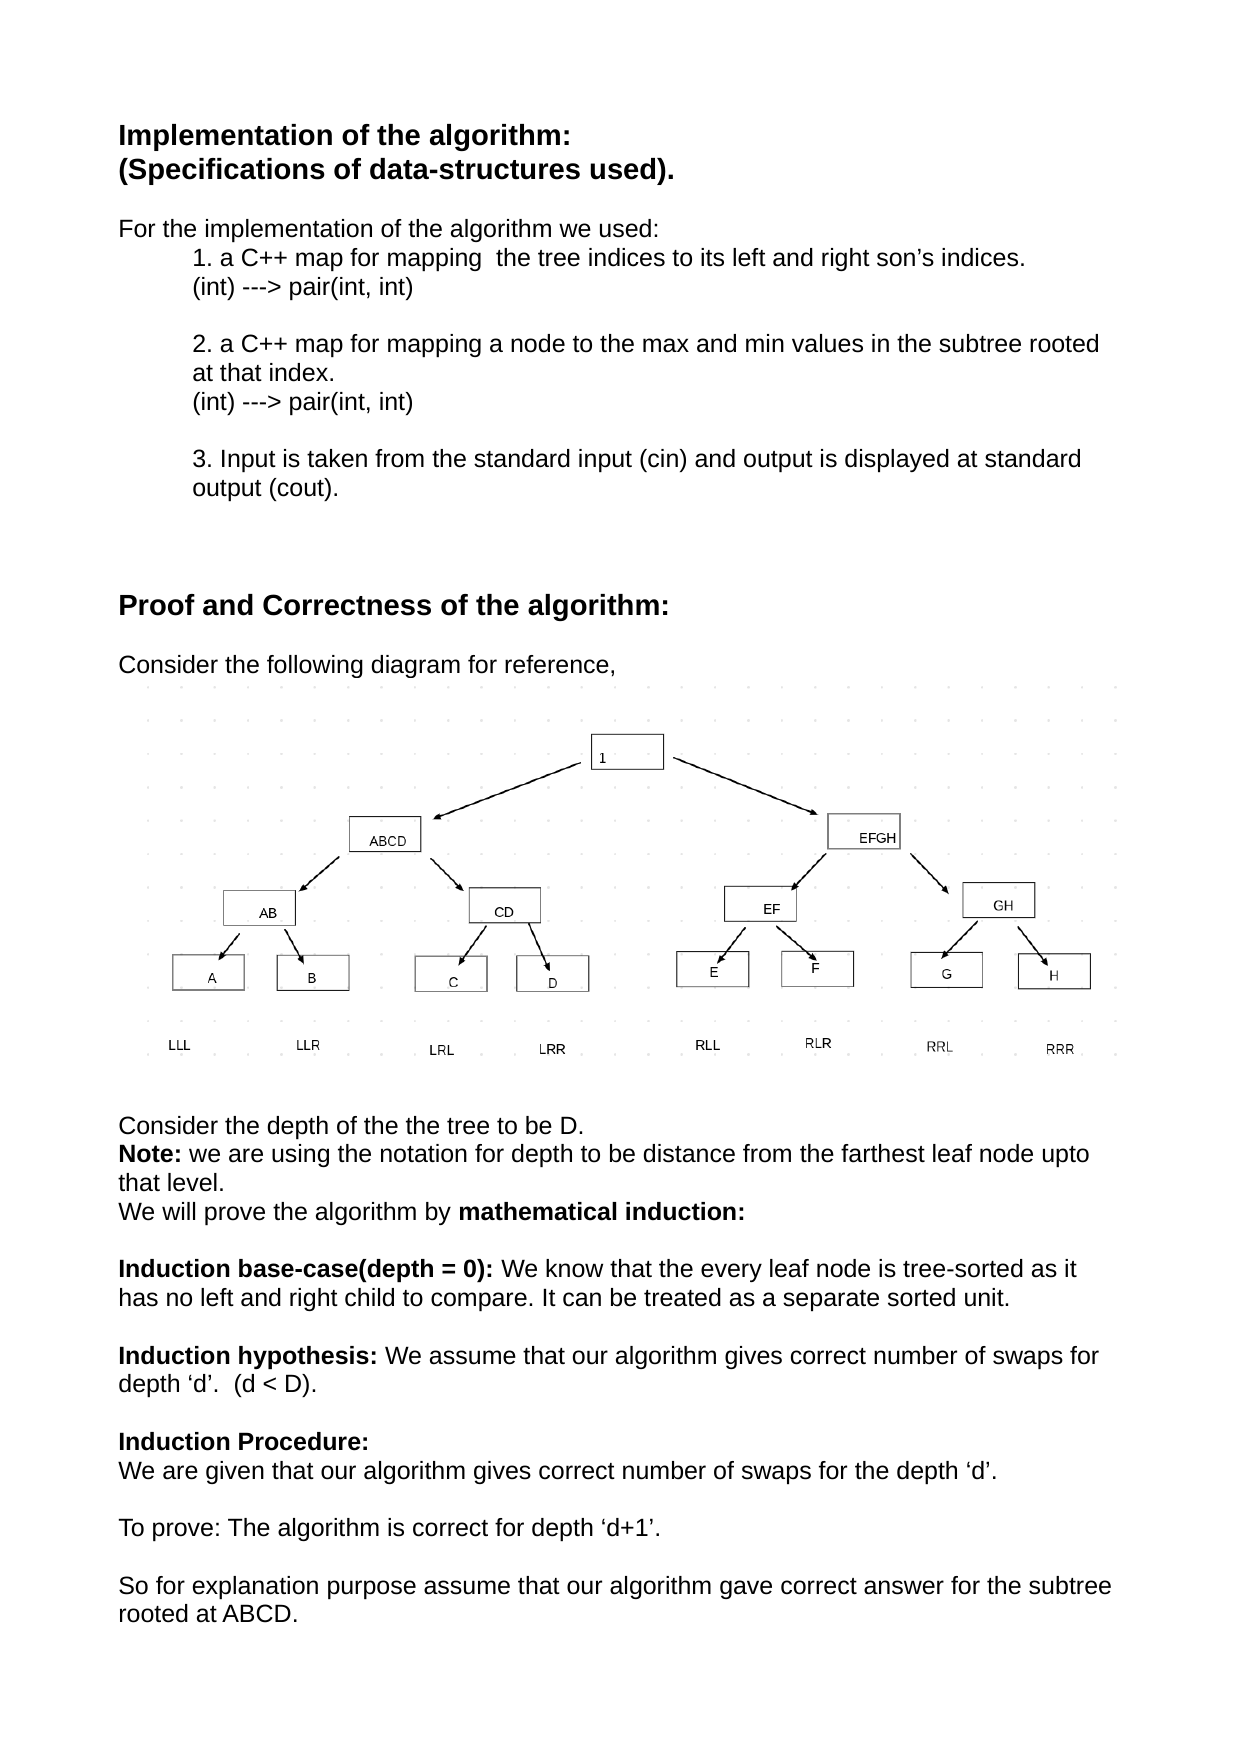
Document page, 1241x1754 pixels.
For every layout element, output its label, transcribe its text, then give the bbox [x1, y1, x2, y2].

text Implementation of the algorithm: [118, 118, 1122, 152]
text For the implementation of the algorithm we used: [118, 214, 1122, 243]
text So for explanation purpose assume that our algorithm gave correct answer for the subtree rooted at ABCD. [118, 1571, 1122, 1628]
text We are given that our algorithm gives correct number of swaps for the depth ‘d’. [118, 1456, 1122, 1484]
text We will prove the algorithm by mathematical induction: [118, 1197, 1122, 1226]
text 3. Input is taken from the standard input (cin) and output is displayed at standard output (cout). [118, 444, 1122, 501]
text Induction base-case(depth = 0): We know that the every leaf node is tree-sorted as it has no left and right child to compare. It can be treated as a separate sorted unit. [118, 1254, 1122, 1312]
text To prove: The algorithm is correct for depth ‘d+1’. [118, 1513, 1122, 1542]
text Consider the following diagram for reference, [118, 650, 1122, 678]
text Proof and Correctness of the algorithm: [118, 588, 1122, 621]
text (Specifications of data-structures used). [118, 152, 1122, 185]
text Induction hypothesis: We assume that our algorithm gives correct number of swaps for depth ‘d’. (d < D). [118, 1341, 1122, 1398]
text (int) ---> pair(int, int) [118, 386, 1122, 415]
text Note: we are using the notation for depth to be distance from the farthest leaf node upto that level. [118, 1139, 1122, 1197]
text 1. a C++ map for mapping the tree indices to its left and right son’s indices. [118, 243, 1122, 271]
text (int) ---> pair(int, int) [118, 271, 1122, 300]
picture [118, 678, 1123, 1082]
text Induction Procedure: [118, 1427, 1122, 1456]
text 2. a C++ map for mapping a node to the max and min values in the subtree rooted at that index. [118, 329, 1122, 386]
text Consider the depth of the the tree to be D. [118, 1111, 1122, 1139]
